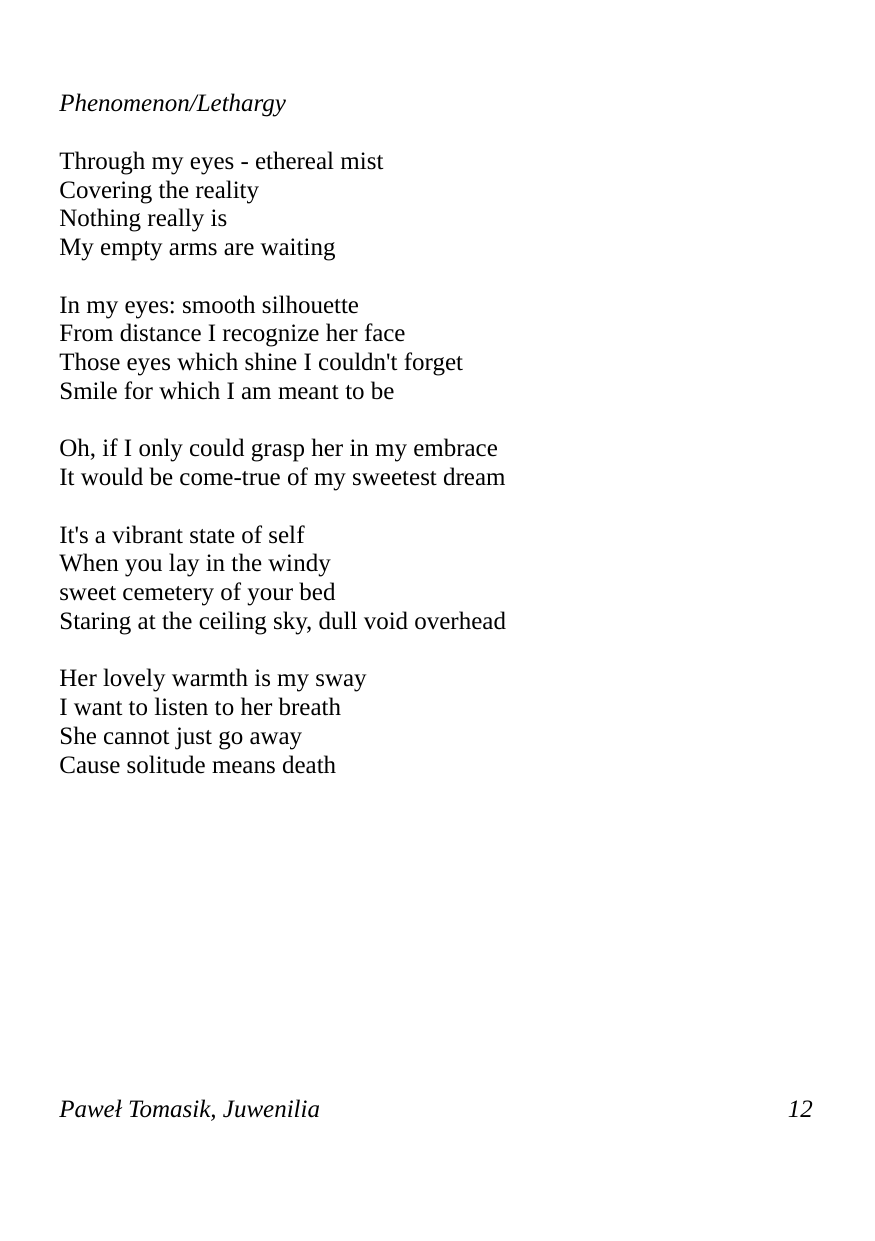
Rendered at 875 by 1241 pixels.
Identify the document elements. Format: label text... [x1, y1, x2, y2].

text It would be come-true of my sweetest dream [59, 462, 815, 491]
text Those eyes which shine I couldn't forget [59, 347, 815, 376]
text My empty arms are waiting [59, 232, 815, 261]
text Covering the reality [59, 175, 815, 203]
text Nothing really is [59, 203, 815, 232]
text She cannot just go away [59, 721, 815, 750]
text Smile for which I am meant to be [59, 376, 815, 405]
text Through my eyes - ethereal mist [59, 146, 815, 175]
text From distance I recognize her face [59, 318, 815, 347]
text Staring at the ceiling sky, dull void overhead [59, 606, 815, 635]
text Her lovely warmth is my sway [59, 663, 815, 692]
text I want to listen to her breath [59, 692, 815, 721]
text Oh, if I only could grasp her in my embrace [59, 433, 815, 462]
text sweet cemetery of your bed [59, 577, 815, 606]
text When you lay in the windy [59, 548, 815, 577]
text It's a vibrant state of self [59, 520, 815, 548]
text In my eyes: smooth silhouette [59, 290, 815, 318]
text Phenomenon/Lethargy [59, 88, 815, 117]
text Cause solitude means death [59, 750, 815, 778]
